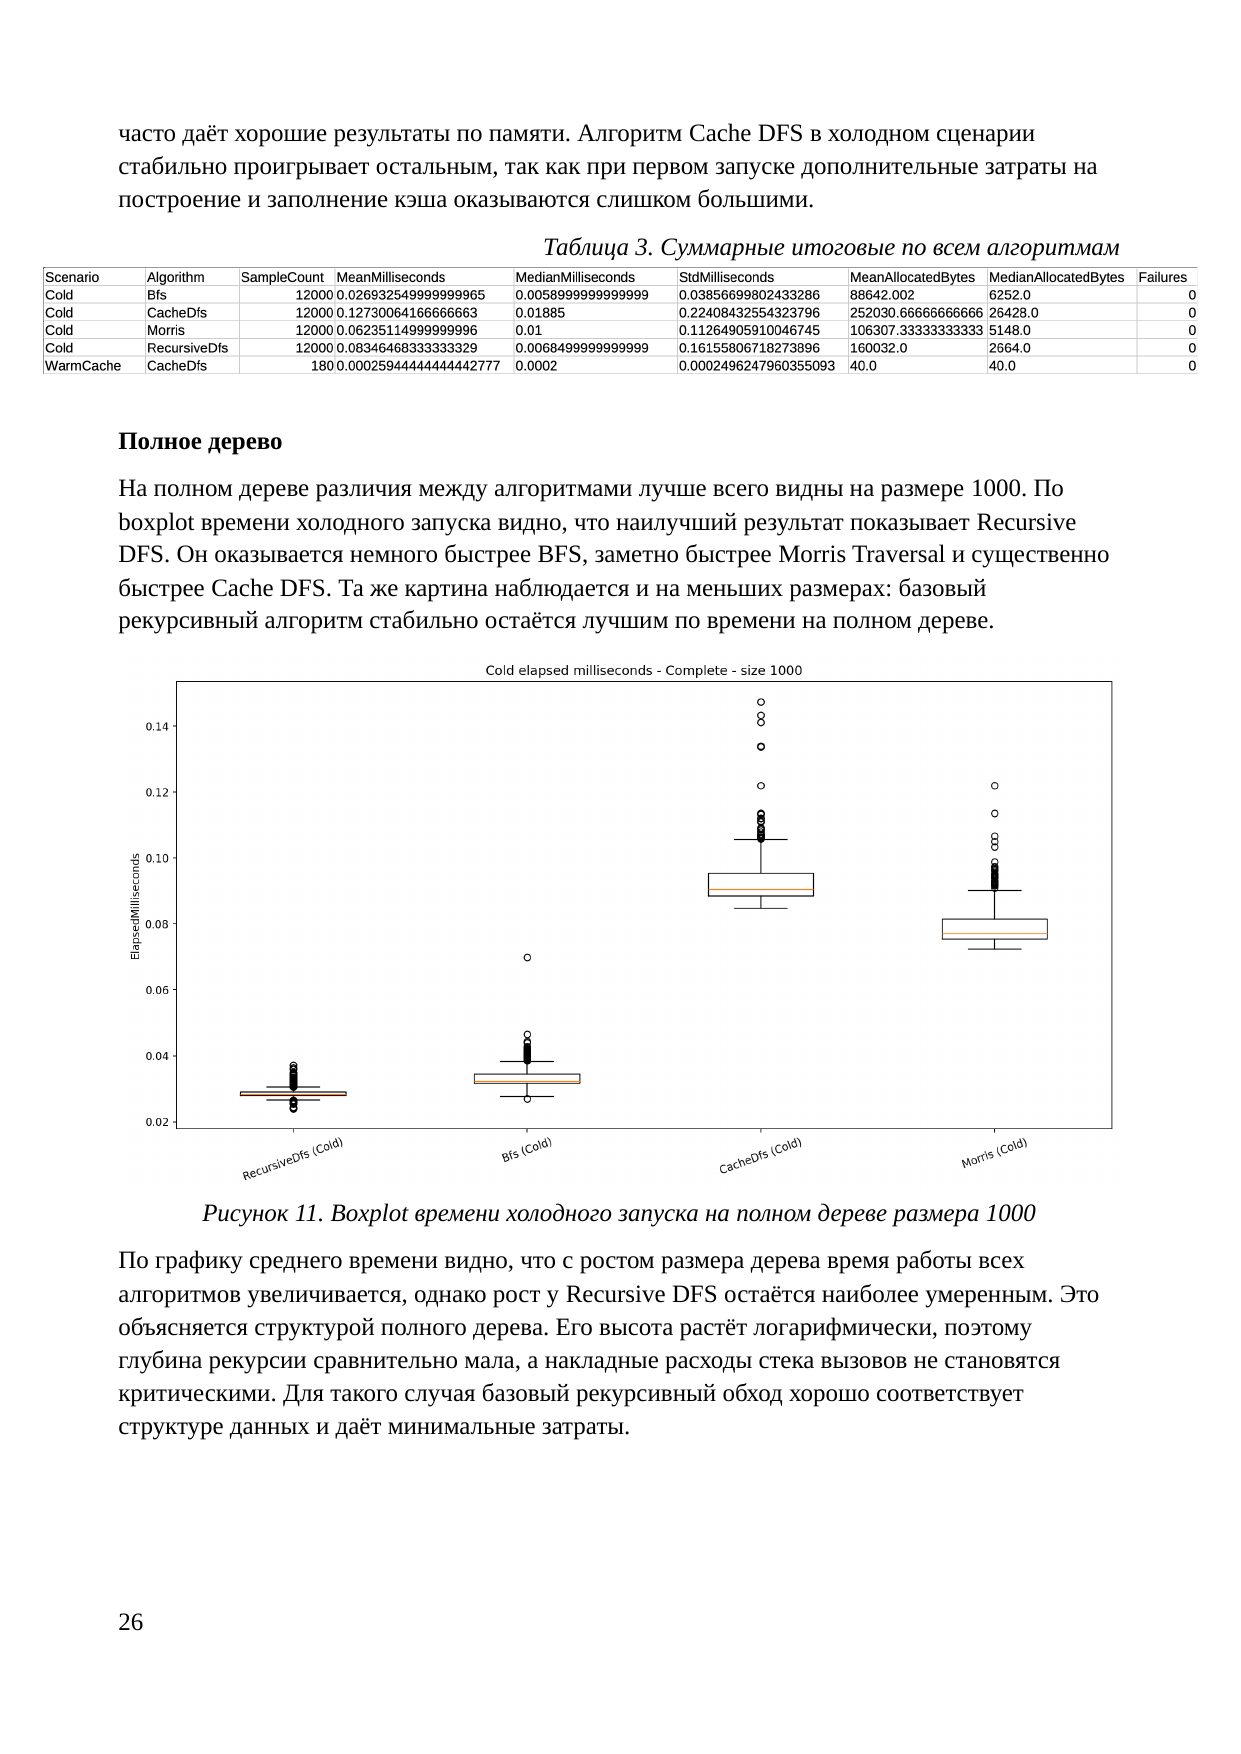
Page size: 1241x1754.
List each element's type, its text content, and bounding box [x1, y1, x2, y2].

text По графику среднего времени видно, что с ростом размера дерева время работы всех алгоритмов увеличивается, однако рост у Recursive DFS остаётся наиболее умеренным. Это объясняется структурой полного дерева. Его высота растёт логарифмически, поэтому глубина рекурсии сравнительно мала, а накладные расходы стека вызовов не становятся критическими. Для такого случая базовый рекурсивный обход хорошо соответствует структуре данных и даёт минимальные затраты. [118, 1246, 1122, 1439]
text Рисунок 11. Boxplot времени холодного запуска на полном дереве размера 1000 [118, 1194, 1122, 1227]
text Таблица 3. Суммарные итоговые по всем алгоритмам [118, 232, 1122, 261]
text Полное дерево [118, 426, 1122, 455]
text часто даёт хорошие результаты по памяти. Алгоритм Cache DFS в холодном сценарии стабильно проигрывает остальным, так как при первом запуске дополнительные затраты на построение и заполнение кэша оказываются слишком большими. [118, 118, 1122, 213]
picture [43, 267, 1198, 374]
picture [118, 653, 1123, 1194]
text На полном дереве различия между алгоритмами лучше всего видны на размере 1000. По boxplot времени холодного запуска видно, что наилучший результат показывает Recursive DFS. Он оказывается немного быстрее BFS, заметно быстрее Morris Traversal и существенно быстрее Cache DFS. Та же картина наблюдается и на меньших размерах: базовый рекурсивный алгоритм стабильно остаётся лучшим по времени на полном дереве. [118, 473, 1122, 634]
